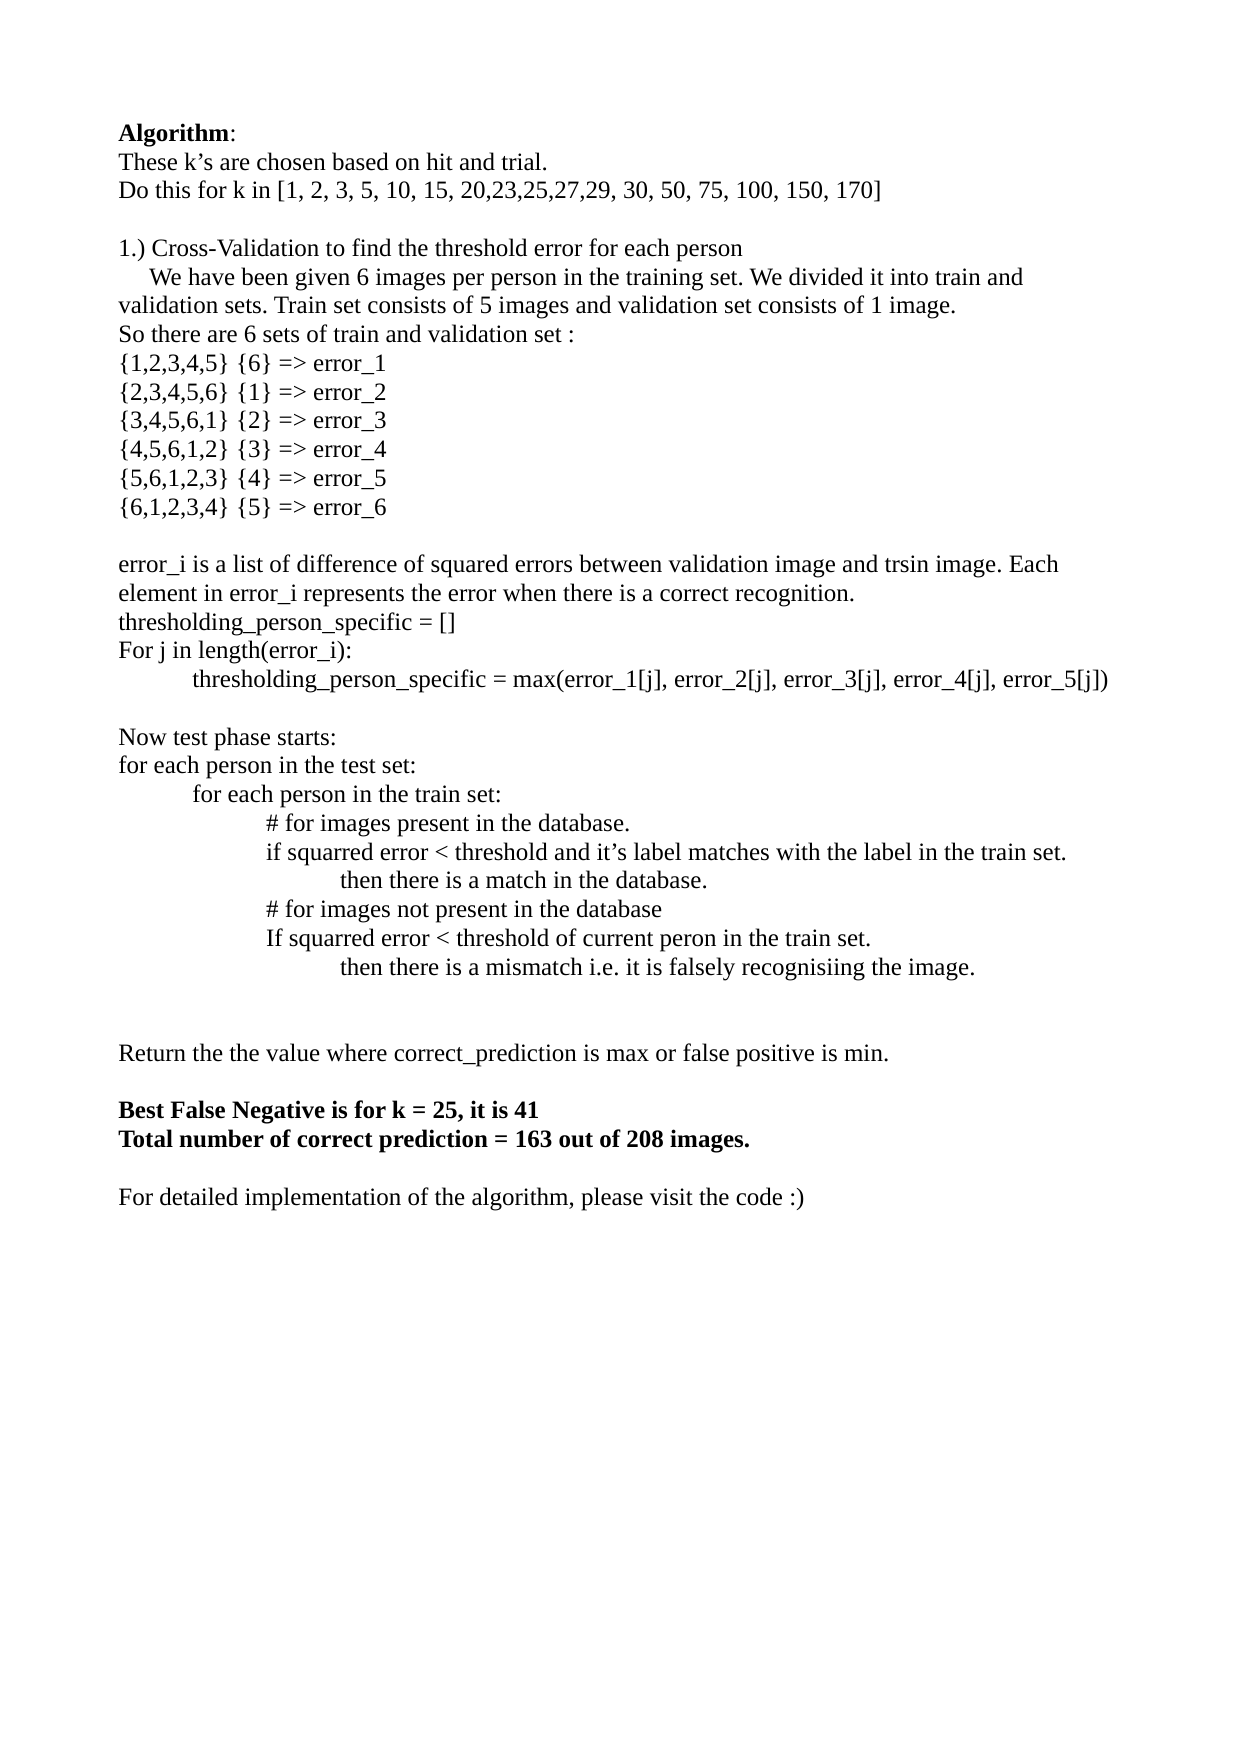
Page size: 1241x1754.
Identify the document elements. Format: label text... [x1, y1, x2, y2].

text {4,5,6,1,2} {3} => error_4 [118, 434, 1122, 463]
text {1,2,3,4,5} {6} => error_1 [118, 348, 1122, 377]
text then there is a match in the database. [118, 866, 1122, 894]
text So there are 6 sets of train and validation set : [118, 319, 1122, 348]
text Algorithm: [118, 118, 1122, 147]
text If squarred error < threshold of current peron in the train set. [118, 923, 1122, 952]
text 1.) Cross-Validation to find the threshold error for each person [118, 233, 1122, 262]
text For j in length(error_i): [118, 636, 1122, 664]
text We have been given 6 images per person in the training set. We divided it into train and validation sets. Train set consists of 5 images and validation set consists of 1 image. [118, 262, 1122, 319]
text # for images present in the database. [118, 808, 1122, 837]
text for each person in the train set: [118, 779, 1122, 808]
text thresholding_person_specific = [] [118, 607, 1122, 636]
text error_i is a list of difference of squared errors between validation image and trsin image. Each element in error_i represents the error when there is a correct recognition. [118, 549, 1122, 607]
text Do this for k in [1, 2, 3, 5, 10, 15, 20,23,25,27,29, 30, 50, 75, 100, 150, 170] [118, 176, 1122, 204]
text {5,6,1,2,3} {4} => error_5 [118, 463, 1122, 492]
text Return the the value where correct_prediction is max or false positive is min. [118, 1038, 1122, 1067]
text Now test phase starts: [118, 722, 1122, 751]
text for each person in the test set: [118, 751, 1122, 779]
text For detailed implementation of the algorithm, please visit the code :) [118, 1182, 1122, 1211]
text if squarred error < threshold and it’s label matches with the label in the train set. [118, 837, 1122, 866]
text {3,4,5,6,1} {2} => error_3 [118, 406, 1122, 434]
text then there is a mismatch i.e. it is falsely recognisiing the image. [118, 952, 1122, 981]
text {2,3,4,5,6} {1} => error_2 [118, 377, 1122, 406]
text Best False Negative is for k = 25, it is 41 [118, 1096, 1122, 1124]
text {6,1,2,3,4} {5} => error_6 [118, 492, 1122, 521]
text These k’s are chosen based on hit and trial. [118, 147, 1122, 176]
text # for images not present in the database [118, 894, 1122, 923]
text thresholding_person_specific = max(error_1[j], error_2[j], error_3[j], error_4[j], error_5[j]) [118, 664, 1122, 693]
text Total number of correct prediction = 163 out of 208 images. [118, 1124, 1122, 1153]
